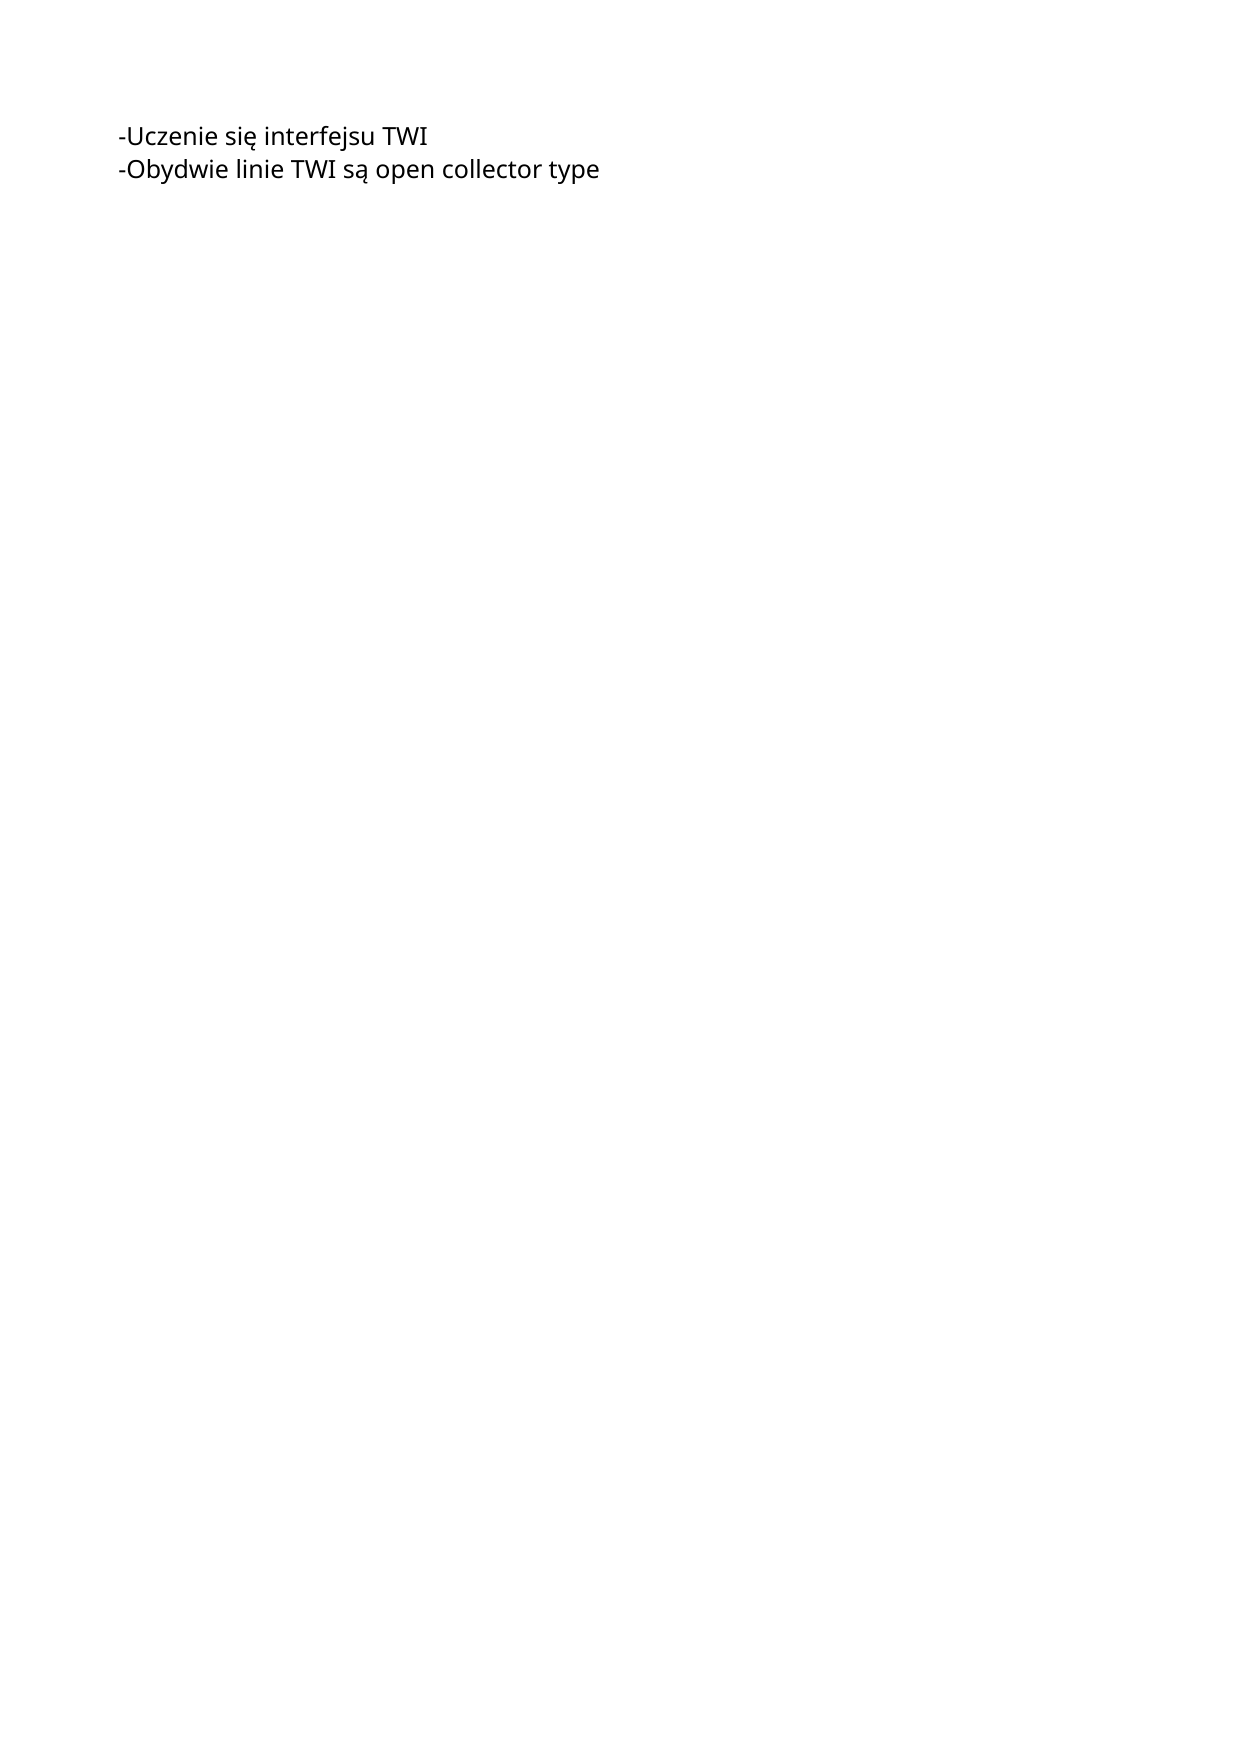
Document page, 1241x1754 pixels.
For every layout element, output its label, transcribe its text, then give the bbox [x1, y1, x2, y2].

text -Uczenie się interfejsu TWI [118, 118, 1122, 152]
text -Obydwie linie TWI są open collector type [118, 152, 1122, 186]
